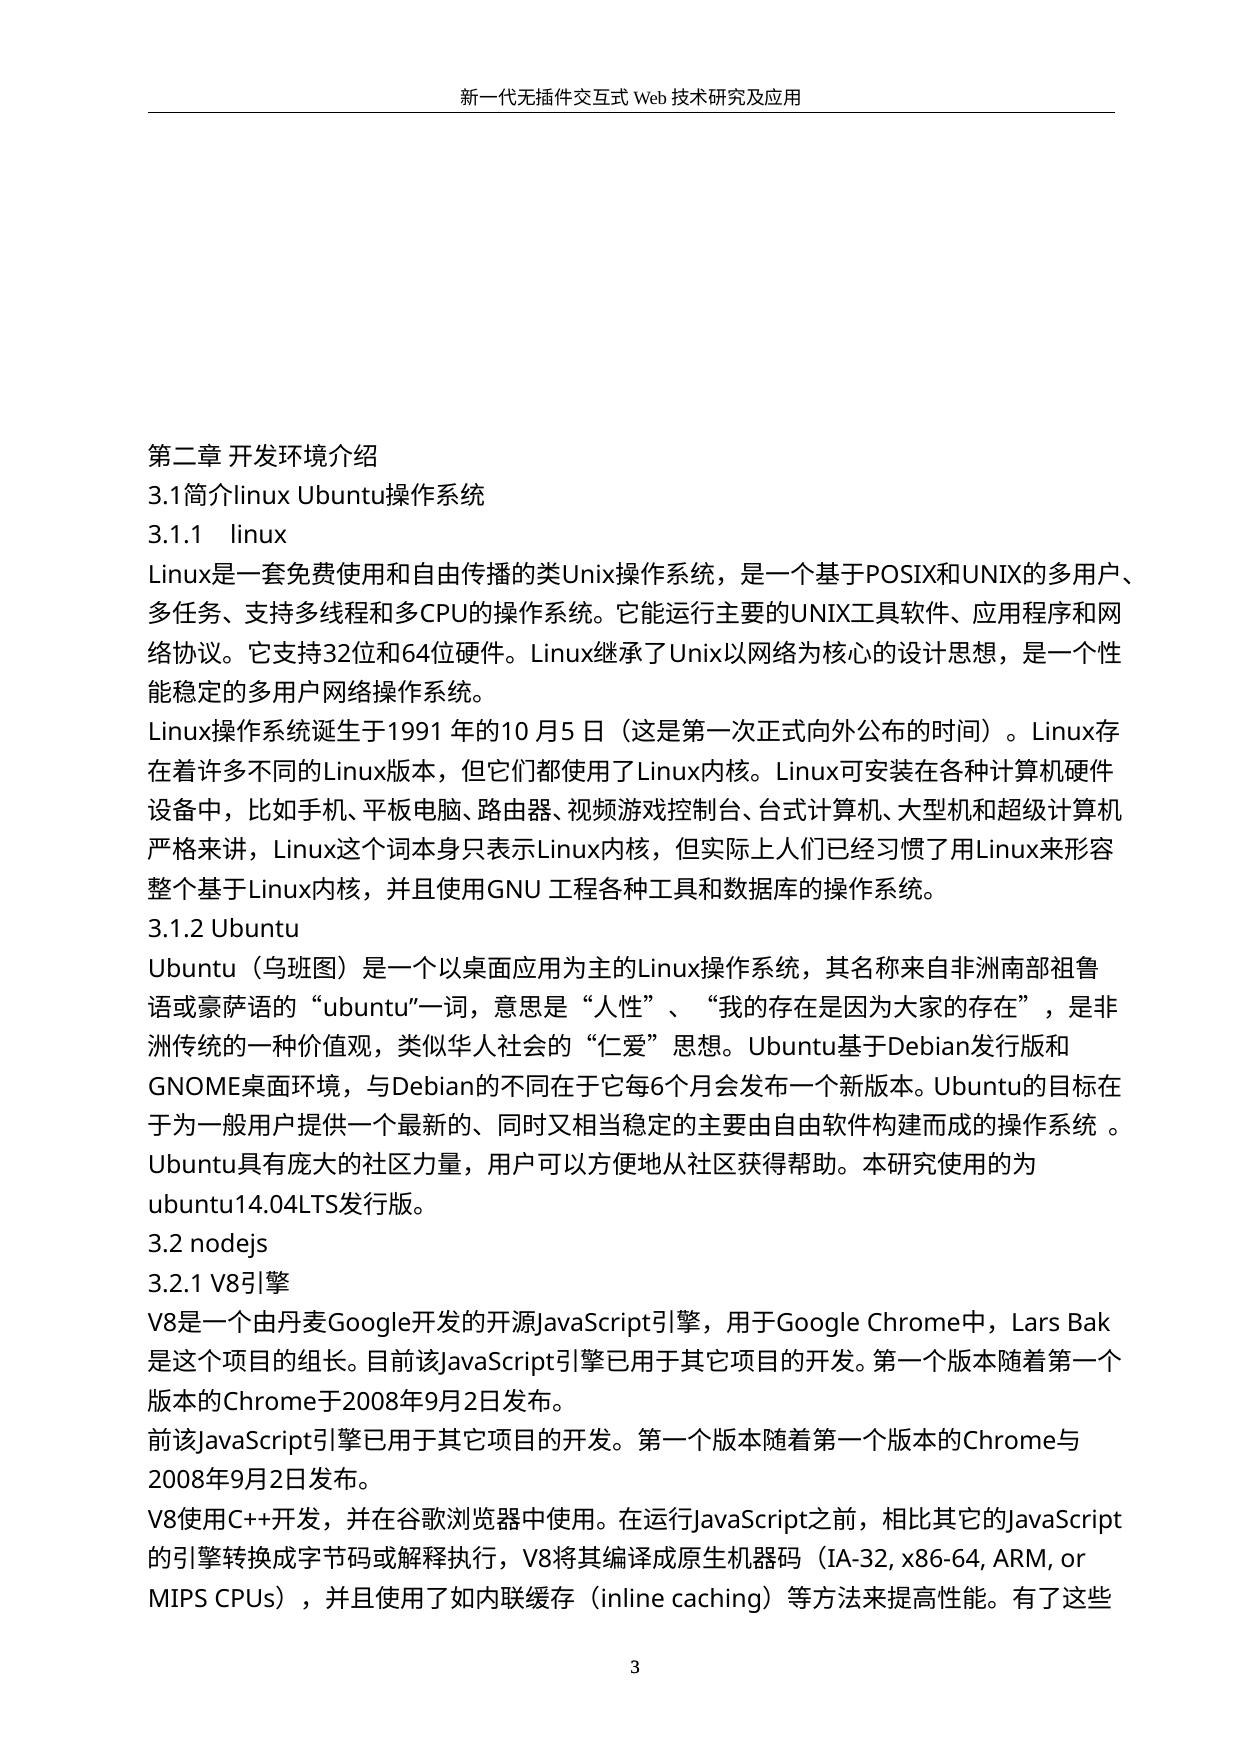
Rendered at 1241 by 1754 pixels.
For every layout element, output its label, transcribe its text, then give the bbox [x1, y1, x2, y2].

text 3.2 nodejs [148, 1221, 1122, 1260]
text Linux操作系统诞生于1991 年的10 月5 日（这是第一次正式向外公布的时间）。Linux存在着许多不同的Linux版本，但它们都使用了Linux内核。Linux可安装在各种计算机硬件设备中，比如手机、平板电脑、路由器、视频游戏控制台、台式计算机、大型机和超级计算机。严格来讲，Linux这个词本身只表示Linux内核，但实际上人们已经习惯了用Linux来形容整个基于Linux内核，并且使用GNU 工程各种工具和数据库的操作系统。 [148, 709, 1122, 906]
text Linux是一套免费使用和自由传播的类Unix操作系统，是一个基于POSIX和UNIX的多用户、多任务、支持多线程和多CPU的操作系统。它能运行主要的UNIX工具软件、应用程序和网络协议。它支持32位和64位硬件。Linux继承了Unix以网络为核心的设计思想，是一个性能稳定的多用户网络操作系统。 [148, 551, 1122, 709]
text 3.2.1 V8引擎 [148, 1260, 1122, 1299]
text 3.1.1 linux [148, 512, 1122, 551]
text V8是一个由丹麦Google开发的开源JavaScript引擎，用于Google Chrome中，Lars Bak是这个项目的组长。目前该JavaScript引擎已用于其它项目的开发。第一个版本随着第一个版本的Chrome于2008年9月2日发布。 [148, 1299, 1122, 1417]
text 前该JavaScript引擎已用于其它项目的开发。第一个版本随着第一个版本的Chrome与2008年9月2日发布。 [148, 1417, 1122, 1496]
text Ubuntu（乌班图）是一个以桌面应用为主的Linux操作系统，其名称来自非洲南部祖鲁语或豪萨语的“ubuntu”一词，意思是“人性”、“我的存在是因为大家的存在”，是非洲传统的一种价值观，类似华人社会的“仁爱”思想。Ubuntu基于Debian发行版和GNOME桌面环境，与Debian的不同在于它每6个月会发布一个新版本。Ubuntu的目标在于为一般用户提供一个最新的、同时又相当稳定的主要由自由软件构建而成的操作系统。Ubuntu具有庞大的社区力量，用户可以方便地从社区获得帮助。本研究使用的为ubuntu14.04LTS发行版。 [148, 945, 1122, 1221]
text 3.1.2 Ubuntu [148, 906, 1122, 945]
text 3.1简介linux Ubuntu操作系统 [148, 472, 1122, 512]
text 第二章 开发环境介绍 [148, 433, 1122, 472]
text V8使用C++开发，并在谷歌浏览器中使用。在运行JavaScript之前，相比其它的JavaScript的引擎转换成字节码或解释执行，V8将其编译成原生机器码（IA-32, x86-64, ARM, or MIPS CPUs），并且使用了如内联缓存（inline caching）等方法来提高性能。有了这些 [148, 1496, 1122, 1614]
